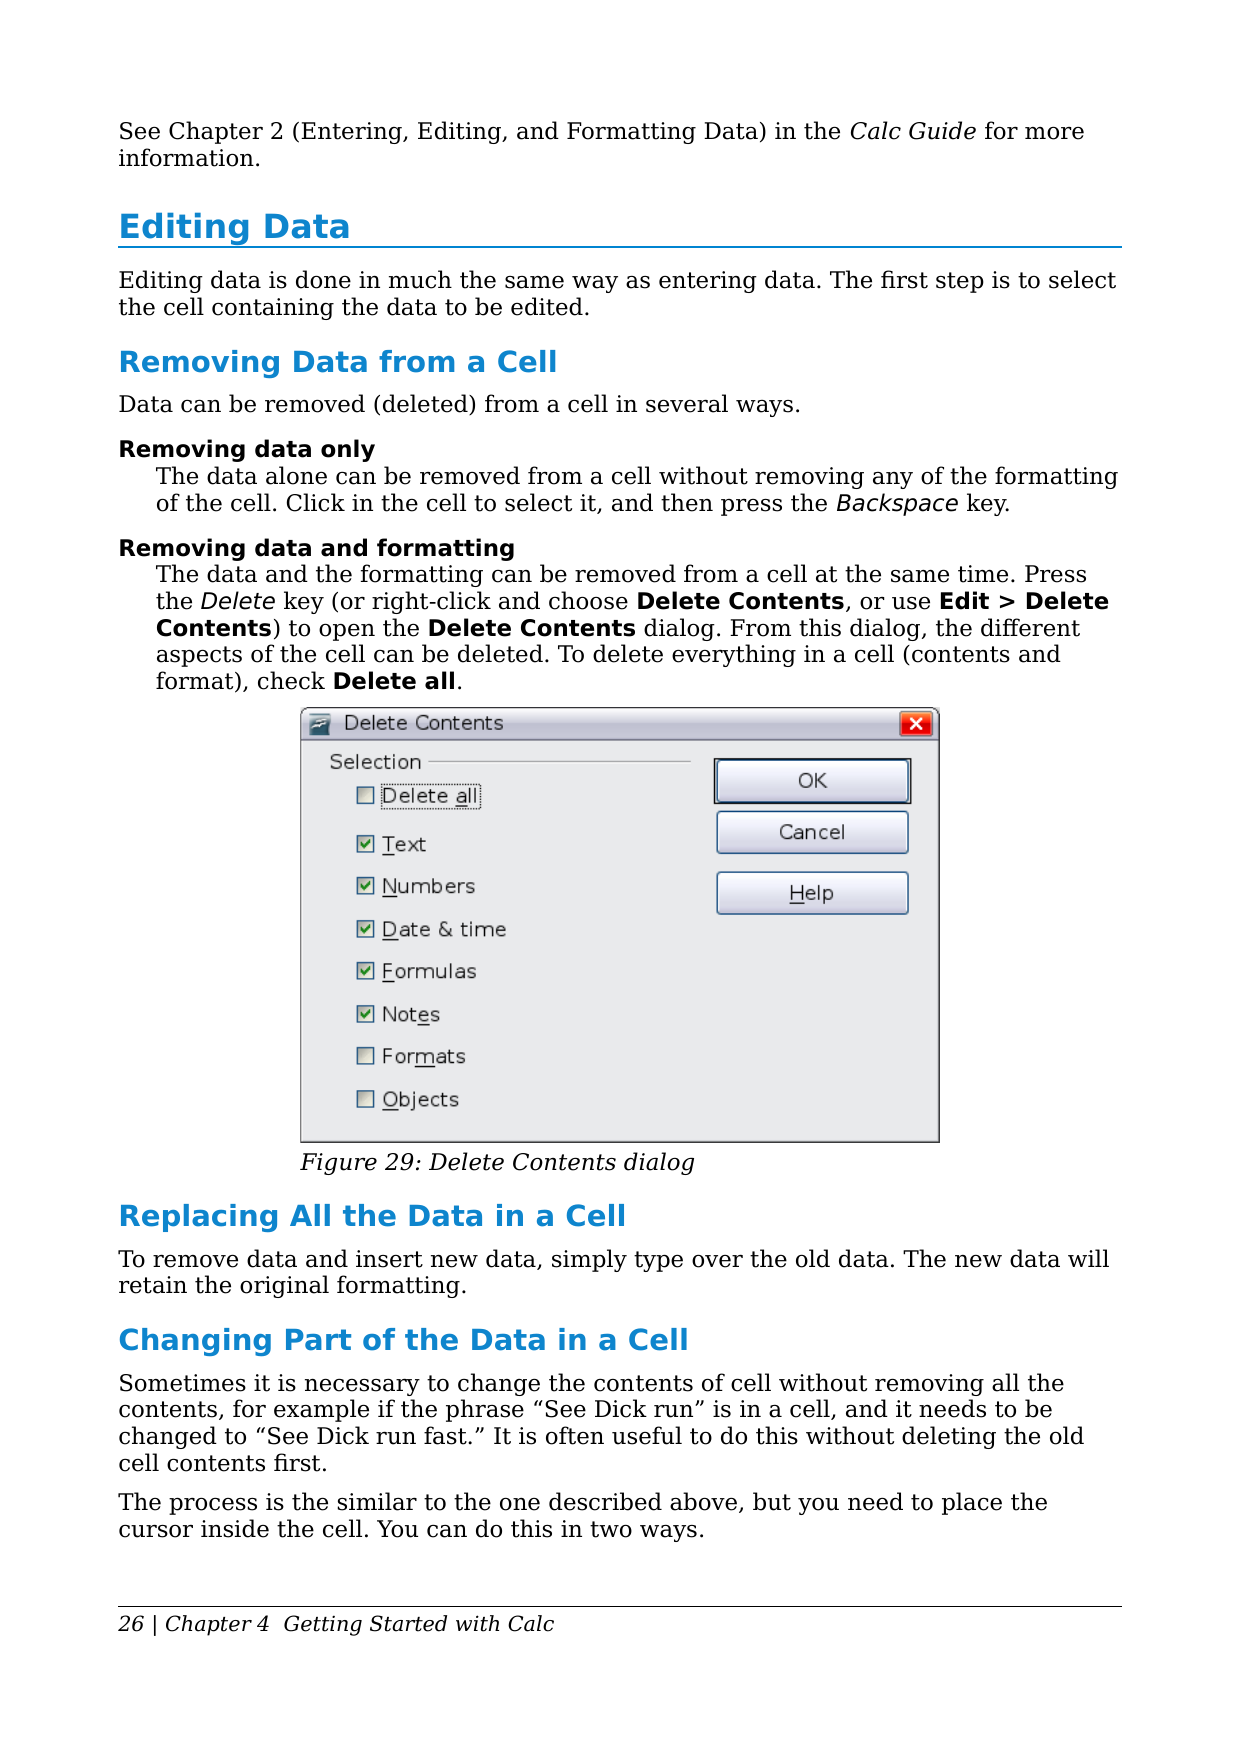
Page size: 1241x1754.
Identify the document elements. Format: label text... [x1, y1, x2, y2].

subtitle Replacing All the Data in a Cell [118, 1200, 1122, 1234]
subtitle Removing Data from a Cell [118, 345, 1122, 379]
text Sometimes it is necessary to change the contents of cell without removing all the contents, for example if the phrase “See Dick run” is in a cell, and it needs to be changed to “See Dick run fast.” It is often useful to do this without deleting the old cell contents first. [118, 1370, 1122, 1477]
subtitle Changing Part of the Data in a Cell [118, 1324, 1122, 1358]
text The process is the similar to the one described above, but you need to place the cursor inside the cell. You can do this in two ways. [118, 1489, 1122, 1542]
subtitle Editing Data [118, 208, 1122, 246]
text To remove data and insert new data, simply type over the old data. The new data will retain the original formatting. [118, 1246, 1122, 1299]
text Data can be removed (deleted) from a cell in several ways. [118, 391, 1122, 418]
text Editing data is done in much the same way as entering data. The first step is to select the cell containing the data to be edited. [118, 267, 1122, 321]
picture [300, 707, 940, 1143]
text Figure 29: Delete Contents dialog [300, 1149, 940, 1176]
text Removing data and formatting [118, 535, 1122, 562]
text The data alone can be removed from a cell without removing any of the formatting of the cell. Click in the cell to select it, and then press the Backspace key. [156, 463, 1122, 516]
text Removing data only [118, 436, 1122, 463]
text The data and the formatting can be removed from a cell at the same time. Press the Delete key (or right-click and choose Delete Contents, or use Edit > Delete Contents) to open the Delete Contents dialog. From this dialog, the different aspects of the cell can be deleted. To delete everything in a cell (contents and format), check Delete all. [156, 562, 1122, 695]
text See Chapter 2 (Entering, Editing, and Formatting Data) in the Calc Guide for more information. [118, 118, 1122, 171]
